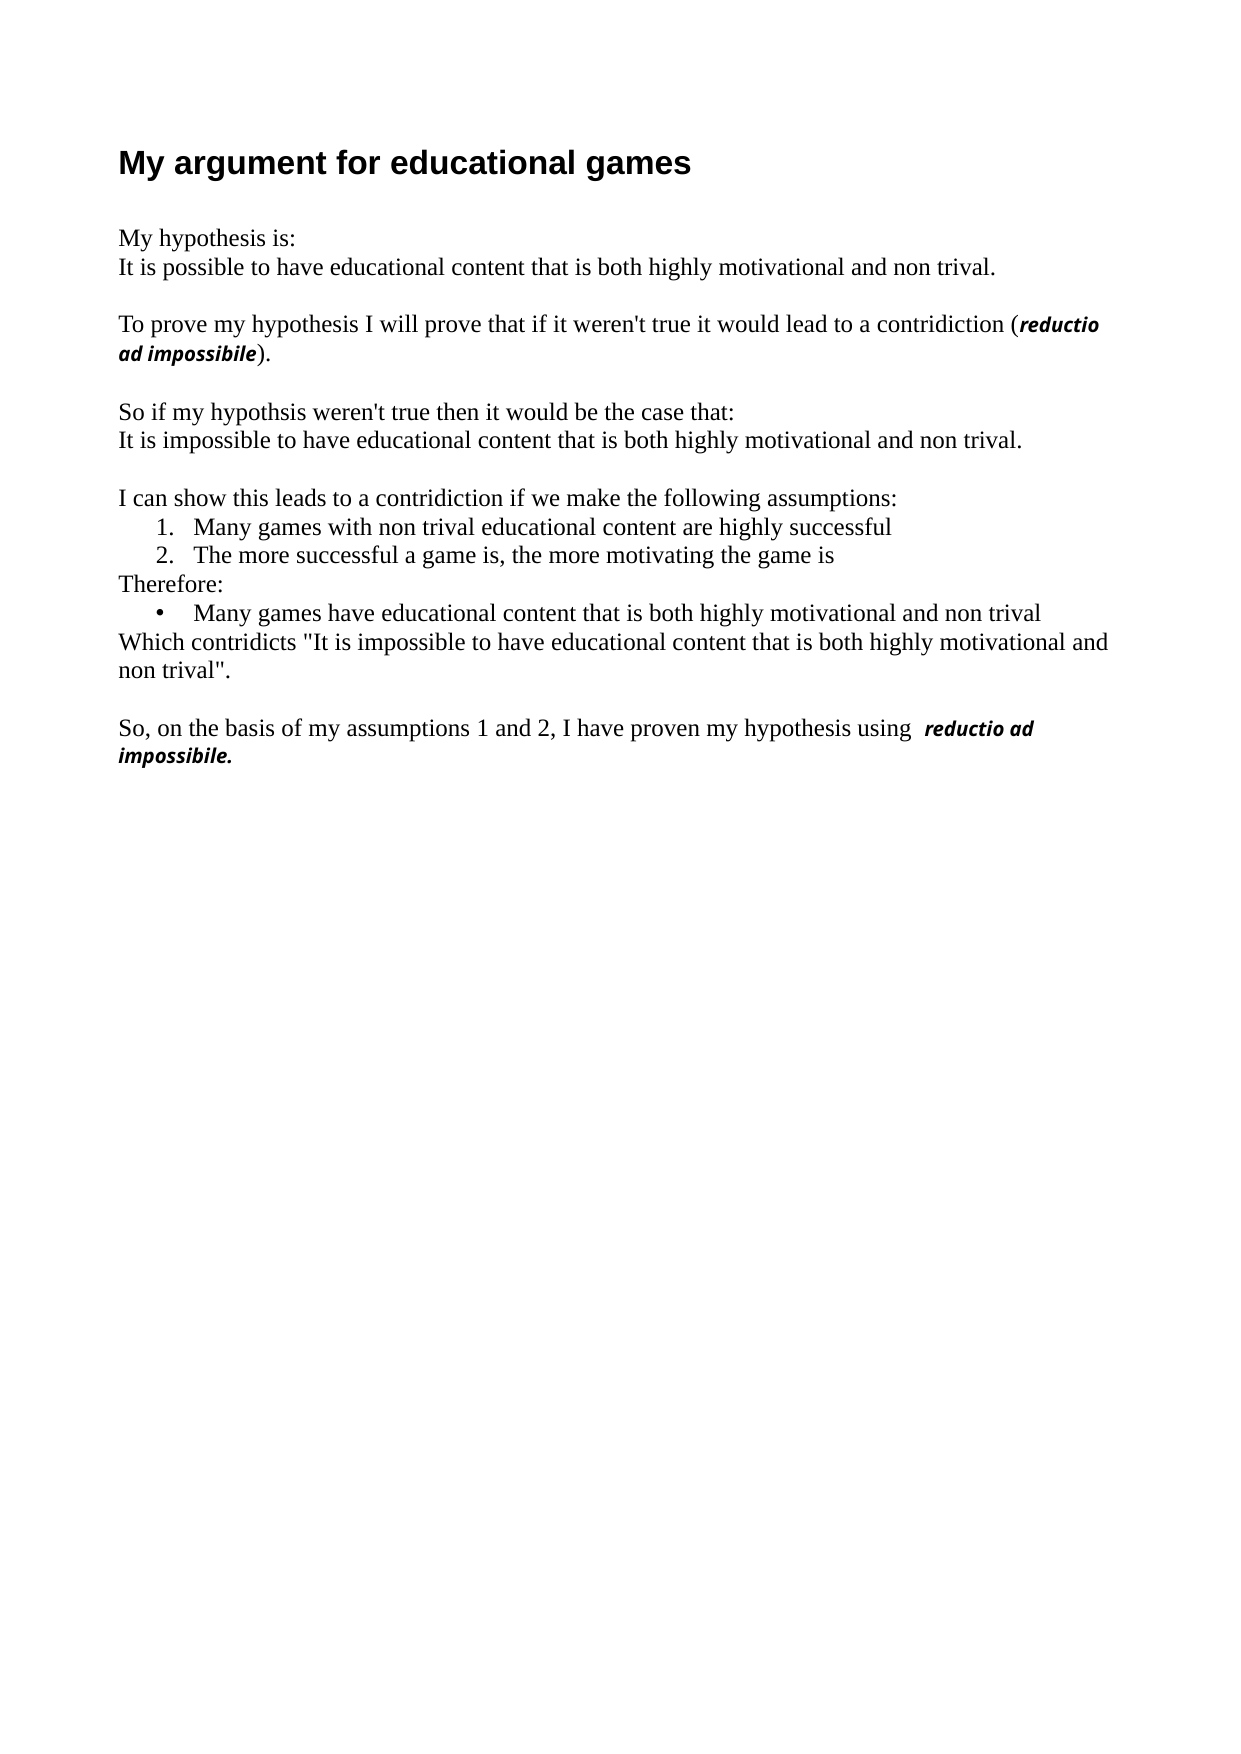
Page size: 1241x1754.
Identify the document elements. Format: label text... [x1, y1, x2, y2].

text To prove my hypothesis I will prove that if it weren't true it would lead to a contridiction (reductio ad impossibile). [118, 309, 1122, 368]
text It is possible to have educational content that is both highly motivational and non trival. [118, 252, 1122, 281]
list The more successful a game is, the more motivating the game is [156, 540, 1122, 569]
text Which contridicts "It is impossible to have educational content that is both highly motivational and non trival". [118, 627, 1122, 684]
list Many games with non trival educational content are highly successful [156, 512, 1122, 540]
text My hypothesis is: [118, 223, 1122, 252]
text Therefore: [118, 569, 1122, 598]
subtitle My argument for educational games [118, 143, 1122, 182]
text I can show this leads to a contridiction if we make the following assumptions: [118, 483, 1122, 512]
text So if my hypothsis weren't true then it would be the case that: [118, 397, 1122, 425]
list Many games have educational content that is both highly motivational and non trival [156, 598, 1122, 627]
text So, on the basis of my assumptions 1 and 2, I have proven my hypothesis using reductio ad impossibile. [118, 713, 1122, 770]
text It is impossible to have educational content that is both highly motivational and non trival. [118, 425, 1122, 454]
